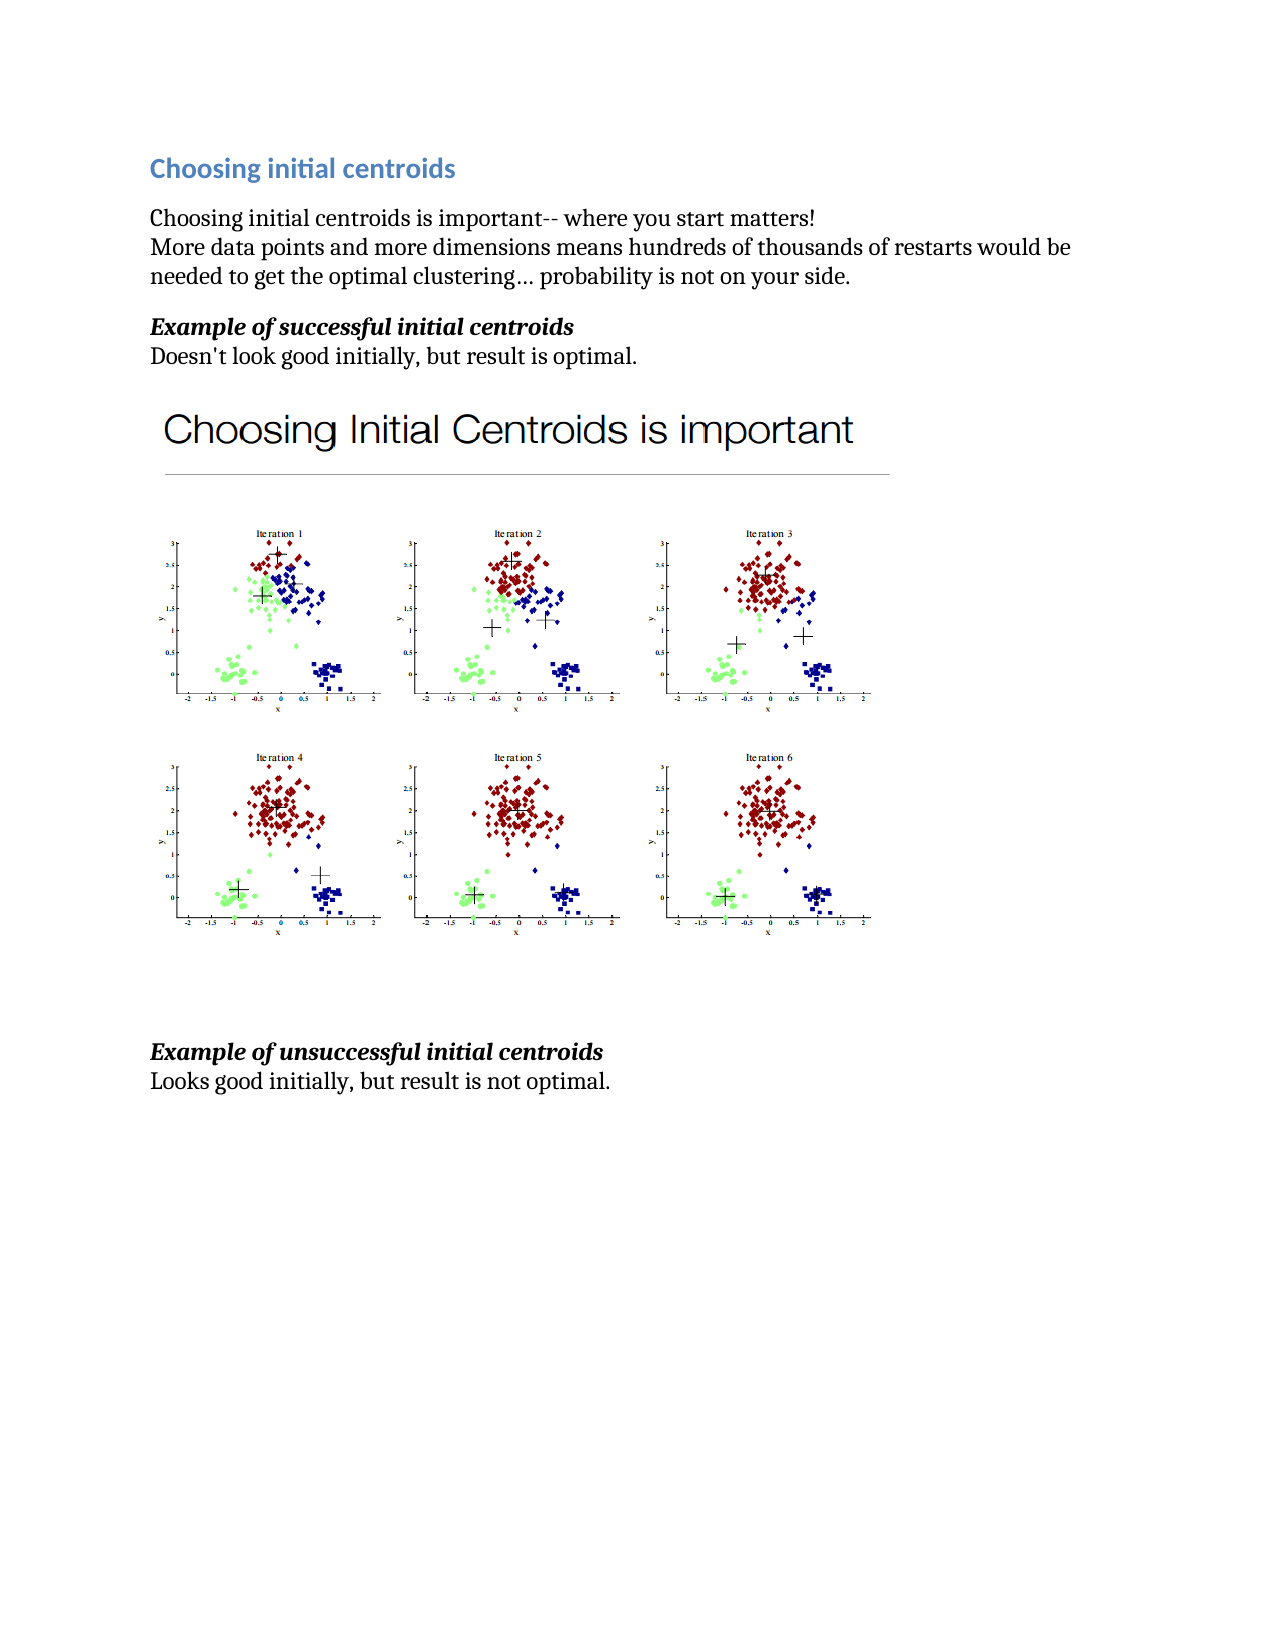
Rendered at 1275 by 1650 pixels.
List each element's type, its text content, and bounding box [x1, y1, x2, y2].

text Example of unsuccessful initial centroids Looks good initially, but result is not optimal. [150, 1038, 1125, 1124]
subtitle Choosing initial centroids [150, 150, 1125, 186]
text Example of successful initial centroids Doesn't look good initially, but result is optimal. [150, 313, 1125, 399]
text Choosing initial centroids is important-- where you start matters! More data points and more dimensions means hundreds of thousands of restarts would be needed to get the optimal clustering… probability is not on your side. [150, 204, 1125, 291]
